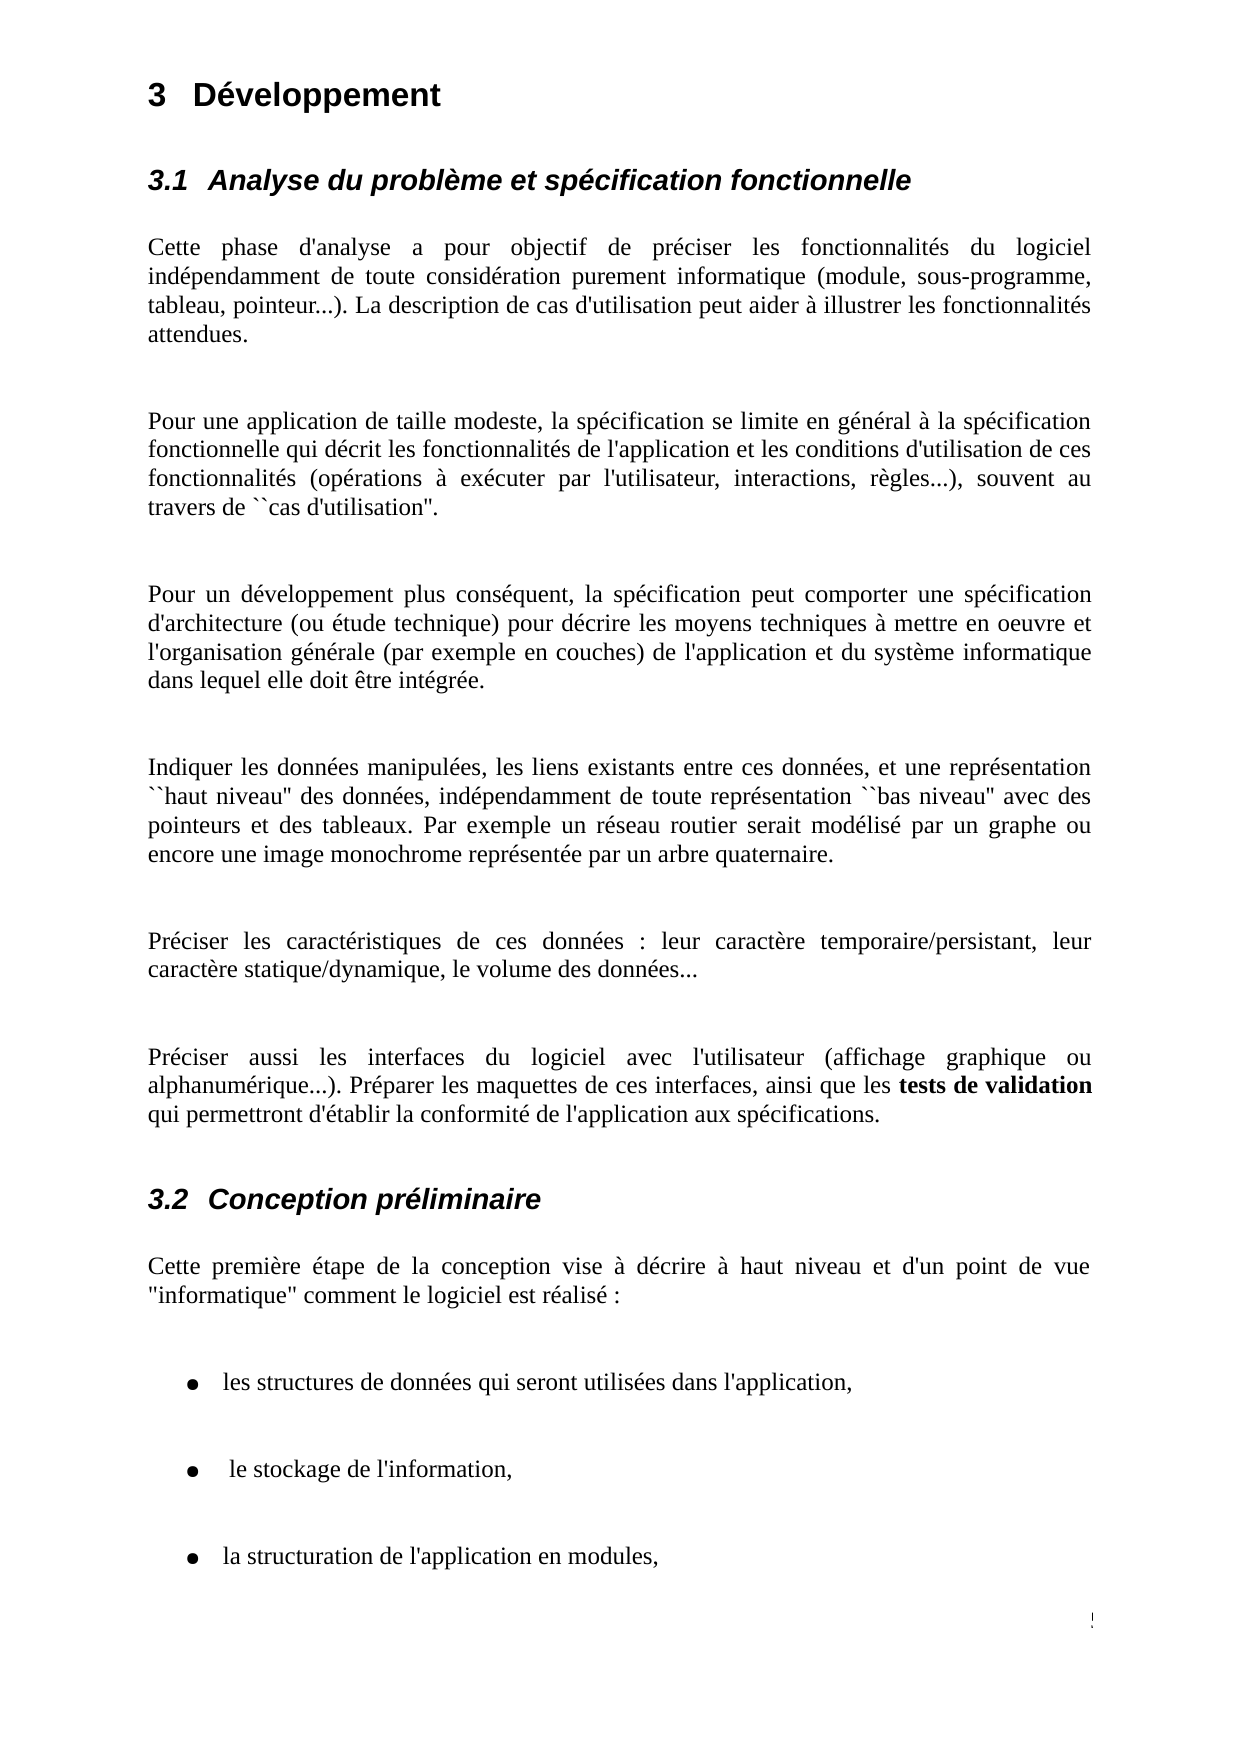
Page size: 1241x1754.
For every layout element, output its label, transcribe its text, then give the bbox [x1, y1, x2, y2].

text Préciser les caractéristiques de ces données : leur caractère temporaire/persistant, leur caractère statique/dynamique, le volume des données... [148, 926, 1092, 983]
list le stockage de l'information, [185, 1454, 1092, 1483]
text Pour une application de taille modeste, la spécification se limite en général à la spécification fonctionnelle qui décrit les fonctionnalités de l'application et les conditions d'utilisation de ces fonctionnalités (opérations à exécuter par l'utilisateur, interactions, règles...), souvent au travers de ``cas d'utilisation''. [148, 406, 1092, 521]
subtitle Conception préliminaire [148, 1182, 1092, 1216]
text Cette phase d'analyse a pour objectif de préciser les fonctionnalités du logiciel indépendamment de toute considération purement informatique (module, sous-programme, tableau, pointeur...). La description de cas d'utilisation peut aider à illustrer les fonctionnalités attendues. [148, 232, 1092, 347]
list la structuration de l'application en modules, [185, 1541, 1092, 1570]
subtitle Analyse du problème et spécification fonctionnelle [148, 163, 1092, 197]
list les structures de données qui seront utilisées dans l'application, [185, 1367, 1092, 1396]
text Préciser aussi les interfaces du logiciel avec l'utilisateur (affichage graphique ou alphanumérique...). Préparer les maquettes de ces interfaces, ainsi que les tests de validation qui permettront d'établir la conformité de l'application aux spécifications. [148, 1042, 1092, 1128]
subtitle Développement [148, 75, 1092, 113]
text Cette première étape de la conception vise à décrire à haut niveau et d'un point de vue "informatique" comment le logiciel est réalisé : [148, 1251, 1092, 1308]
text Pour un développement plus conséquent, la spécification peut comporter une spécification d'architecture (ou étude technique) pour décrire les moyens techniques à mettre en oeuvre et l'organisation générale (par exemple en couches) de l'application et du système informatique dans lequel elle doit être intégrée. [148, 579, 1092, 694]
text Indiquer les données manipulées, les liens existants entre ces données, et une représentation ``haut niveau'' des données, indépendamment de toute représentation ``bas niveau'' avec des pointeurs et des tableaux. Par exemple un réseau routier serait modélisé par un graphe ou encore une image monochrome représentée par un arbre quaternaire. [148, 752, 1092, 867]
